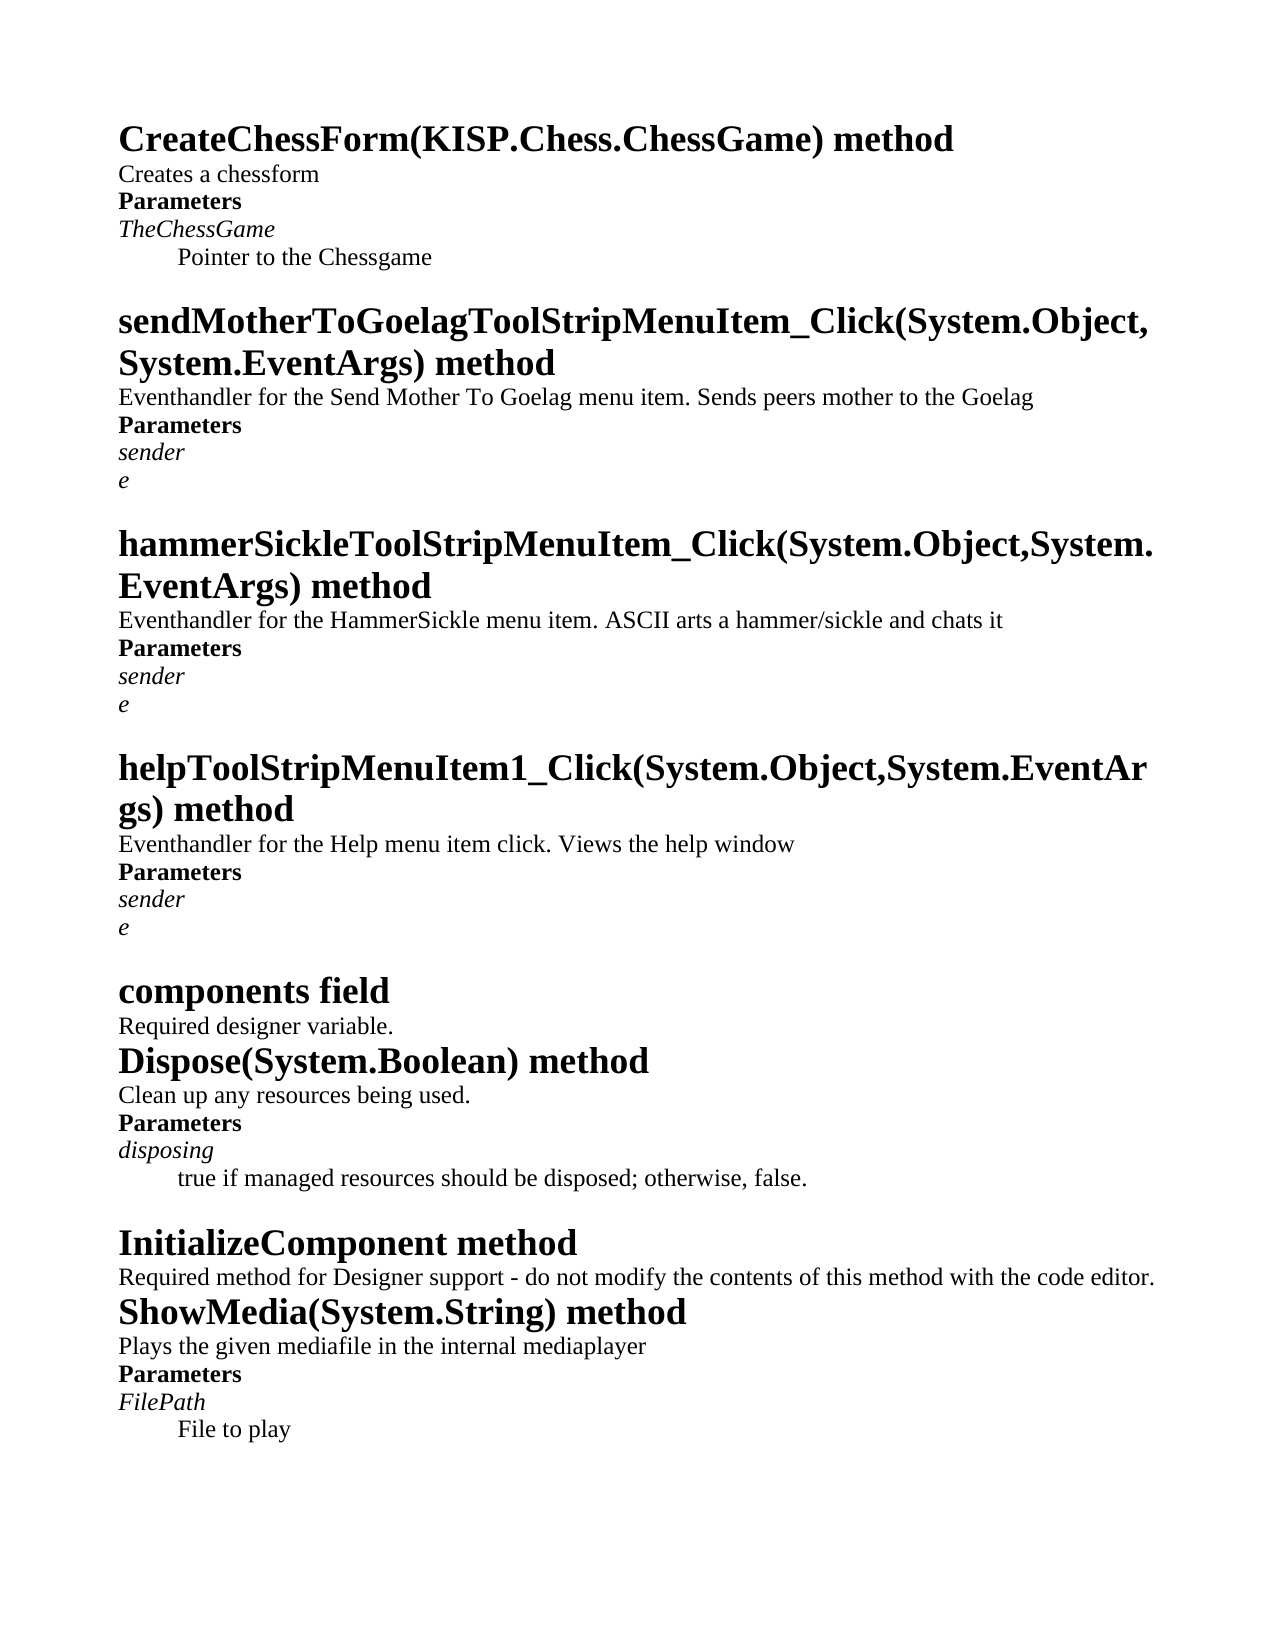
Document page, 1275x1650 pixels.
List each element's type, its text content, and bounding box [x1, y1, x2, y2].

subtitle Parameters [118, 1109, 1157, 1137]
text Clean up any resources being used. [118, 1081, 1157, 1109]
list true if managed resources should be disposed; otherwise, false. [177, 1164, 1157, 1192]
subtitle sender [118, 662, 1157, 690]
subtitle Parameters [118, 411, 1157, 438]
text Required method for Designer support - do not modify the contents of this method with the code editor. [118, 1263, 1157, 1291]
subtitle Dispose(System.Boolean) method [118, 1039, 1157, 1081]
subtitle sender [118, 438, 1157, 466]
subtitle Parameters [118, 634, 1157, 662]
subtitle e [118, 690, 1157, 717]
text Required designer variable. [118, 1012, 1157, 1039]
subtitle sendMotherToGoelagToolStripMenuItem_Click(System.Object,System.EventArgs) method [118, 300, 1157, 383]
text Eventhandler for the Send Mother To Goelag menu item. Sends peers mother to the Goelag [118, 383, 1157, 411]
text Plays the given mediafile in the internal mediaplayer [118, 1332, 1157, 1360]
subtitle InitializeComponent method [118, 1221, 1157, 1263]
subtitle helpToolStripMenuItem1_Click(System.Object,System.EventArgs) method [118, 747, 1157, 830]
text Creates a chessform [118, 160, 1157, 187]
list File to play [177, 1415, 1157, 1443]
subtitle TheChessGame [118, 215, 1157, 243]
subtitle e [118, 466, 1157, 494]
subtitle sender [118, 885, 1157, 913]
subtitle disposing [118, 1137, 1157, 1164]
subtitle ShowMedia(System.String) method [118, 1291, 1157, 1332]
subtitle Parameters [118, 187, 1157, 215]
subtitle FilePath [118, 1388, 1157, 1415]
subtitle e [118, 913, 1157, 941]
list Pointer to the Chessgame [177, 243, 1157, 271]
text Eventhandler for the HammerSickle menu item. ASCII arts a hammer/sickle and chats it [118, 607, 1157, 634]
subtitle CreateChessForm(KISP.Chess.ChessGame) method [118, 118, 1157, 160]
text Eventhandler for the Help menu item click. Views the help window [118, 830, 1157, 858]
subtitle Parameters [118, 1360, 1157, 1388]
subtitle Parameters [118, 858, 1157, 885]
subtitle hammerSickleToolStripMenuItem_Click(System.Object,System.EventArgs) method [118, 523, 1157, 607]
subtitle components field [118, 970, 1157, 1012]
